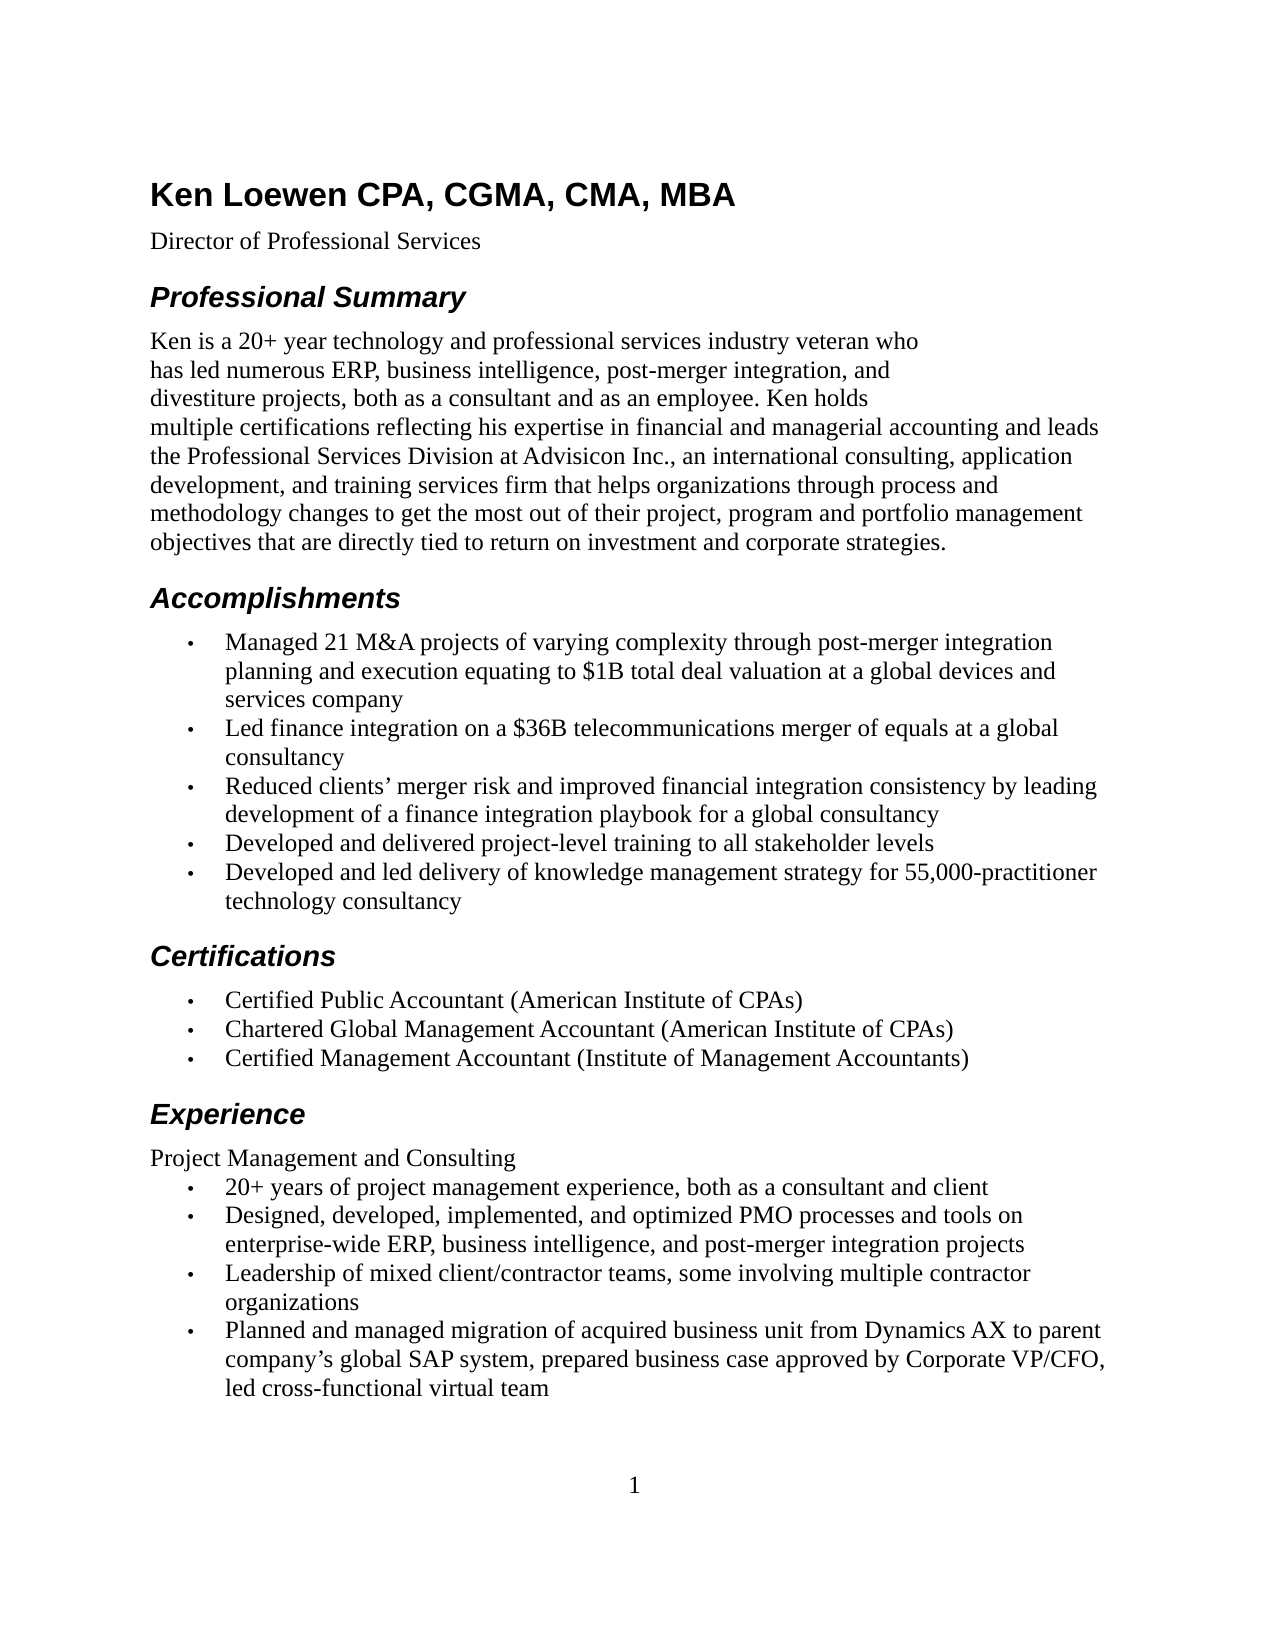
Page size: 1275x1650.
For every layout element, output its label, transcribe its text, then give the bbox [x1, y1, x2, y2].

list Leadership of mixed client/contractor teams, some involving multiple contractor organizations [187, 1258, 1125, 1315]
list 20+ years of project management experience, both as a consultant and client [187, 1172, 1125, 1200]
list Certified Management Accountant (Institute of Management Accountants) [187, 1043, 1125, 1072]
text Ken is a 20+ year technology and professional services industry veteran who has led numerous ERP, business intelligence, post-merger integration, and divestiture projects, both as a consultant and as an employee. Ken holds multiple certifications reflecting his expertise in financial and managerial accounting and leads the Professional Services Division at Advisicon Inc., an international consulting, application development, and training services firm that helps organizations through process and methodology changes to get the most out of their project, program and portfolio management objectives that are directly tied to return on investment and corporate strategies. [150, 326, 1125, 556]
subtitle Certifications [150, 939, 1125, 973]
list Chartered Global Management Accountant (American Institute of CPAs) [187, 1014, 1125, 1043]
subtitle Experience [150, 1097, 1125, 1130]
list Led finance integration on a $36B telecommunications merger of equals at a global consultancy [187, 713, 1125, 771]
subtitle Professional Summary [150, 280, 1125, 313]
list Planned and managed migration of acquired business unit from Dynamics AX to parent company’s global SAP system, prepared business case approved by Corporate VP/CFO, led cross-functional virtual team [187, 1315, 1125, 1402]
list Developed and delivered project-level training to all stakeholder levels [187, 828, 1125, 857]
title Director of Professional Services [150, 226, 1125, 255]
subtitle Ken Loewen CPA, CGMA, CMA, MBA [150, 175, 1125, 214]
list Developed and led delivery of knowledge management strategy for 55,000-practitioner technology consultancy [187, 857, 1125, 914]
list Reduced clients’ merger risk and improved financial integration consistency by leading development of a finance integration playbook for a global consultancy [187, 771, 1125, 828]
list Managed 21 M&A projects of varying complexity through post-merger integration planning and execution equating to $1B total deal valuation at a global devices and services company [187, 627, 1125, 713]
list Designed, developed, implemented, and optimized PMO processes and tools on enterprise-wide ERP, business intelligence, and post-merger integration projects [187, 1200, 1125, 1258]
text Project Management and Consulting [150, 1143, 1125, 1172]
list Certified Public Accountant (American Institute of CPAs) [187, 986, 1125, 1014]
subtitle Accomplishments [150, 581, 1125, 614]
